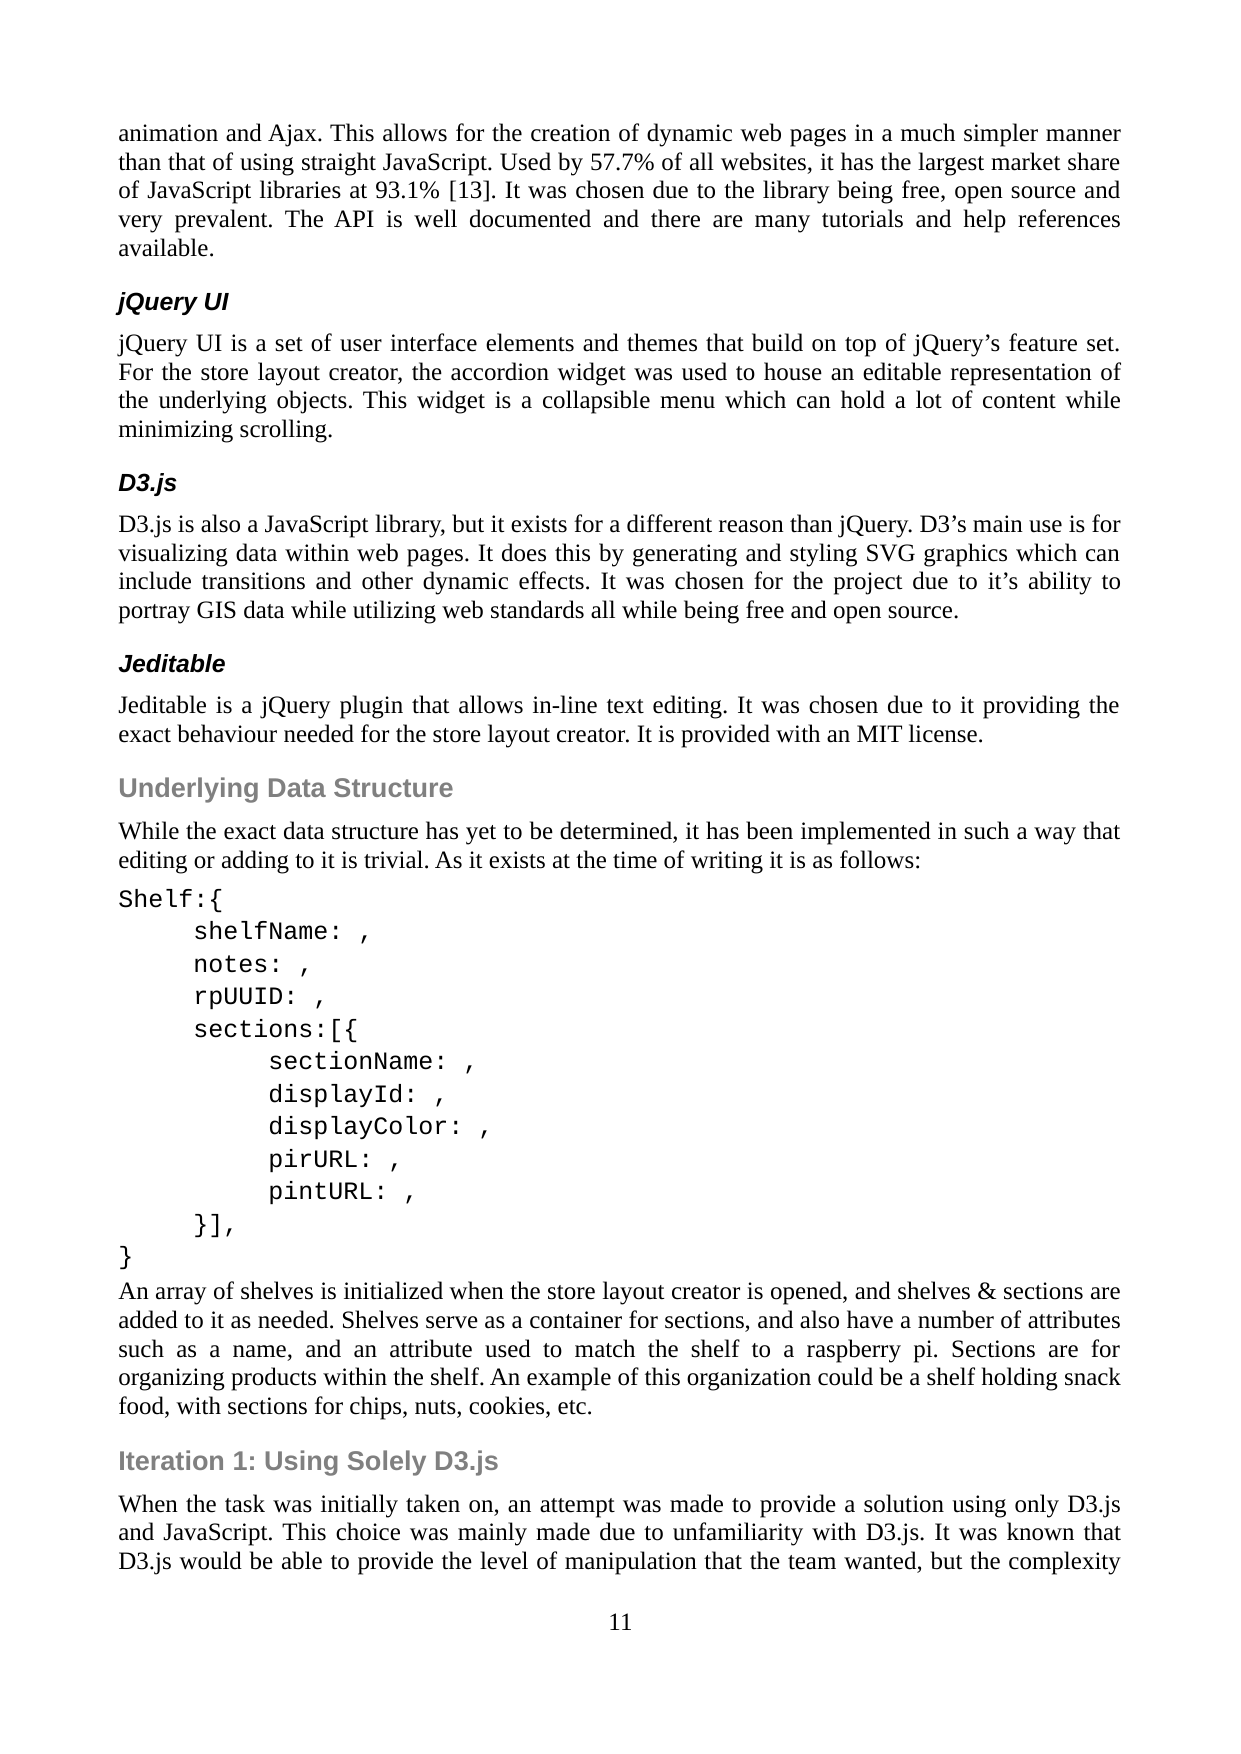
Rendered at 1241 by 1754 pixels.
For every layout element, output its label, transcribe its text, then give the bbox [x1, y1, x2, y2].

text animation and Ajax. This allows for the creation of dynamic web pages in a much simpler manner than that of using straight JavaScript. Used by 57.7% of all websites, it has the largest market share of JavaScript libraries at 93.1% [13]. It was chosen due to the library being free, open source and very prevalent. The API is well documented and there are many tutorials and help references available. [118, 118, 1122, 262]
text Shelf:{ [118, 886, 1122, 914]
text An array of shelves is initialized when the store layout creator is opened, and shelves & sections are added to it as needed. Shelves serve as a container for sections, and also have a number of attributes such as a name, and an attribute used to match the shelf to a raspberry pi. Sections are for organizing products within the shelf. An example of this organization could be a shelf holding snack food, with sections for chips, nuts, cookies, etc. [118, 1276, 1122, 1420]
text sectionName: , [118, 1049, 1122, 1077]
text shelfName: , [118, 919, 1122, 947]
text jQuery UI is a set of user interface elements and themes that build on top of jQuery’s feature set. For the store layout creator, the accordion widget was used to house an editable representation of the underlying objects. This widget is a collapsible menu which can hold a lot of content while minimizing scrolling. [118, 328, 1122, 443]
subtitle Jeditable [118, 649, 1122, 677]
subtitle Iteration 1: Using Solely D3.js [118, 1445, 1122, 1476]
text pirURL: , [118, 1146, 1122, 1174]
text While the exact data structure has yet to be determined, it has been implemented in such a way that editing or adding to it is trivial. As it exists at the time of writing it is as follows: [118, 816, 1122, 874]
text Jeditable is a jQuery plugin that allows in-line text editing. It was chosen due to it providing the exact behaviour needed for the store layout creator. It is provided with an MIT license. [118, 690, 1122, 747]
text displayColor: , [118, 1114, 1122, 1142]
text }], [118, 1211, 1122, 1239]
text rpUUID: , [118, 984, 1122, 1012]
text sections:[{ [118, 1016, 1122, 1044]
subtitle jQuery UI [118, 287, 1122, 315]
text displayId: , [118, 1081, 1122, 1109]
subtitle D3.js [118, 468, 1122, 496]
text notes: , [118, 951, 1122, 979]
text When the task was initially taken on, an attempt was made to provide a solution using only D3.js and JavaScript. This choice was mainly made due to unfamiliarity with D3.js. It was known that D3.js would be able to provide the level of manipulation that the team wanted, but the complexity [118, 1489, 1122, 1575]
text } [118, 1244, 1122, 1272]
text D3.js is also a JavaScript library, but it exists for a different reason than jQuery. D3’s main use is for visualizing data within web pages. It does this by generating and styling SVG graphics which can include transitions and other dynamic effects. It was chosen for the project due to it’s ability to portray GIS data while utilizing web standards all while being free and open source. [118, 509, 1122, 624]
text pintURL: , [118, 1179, 1122, 1207]
subtitle Underlying Data Structure [118, 772, 1122, 804]
